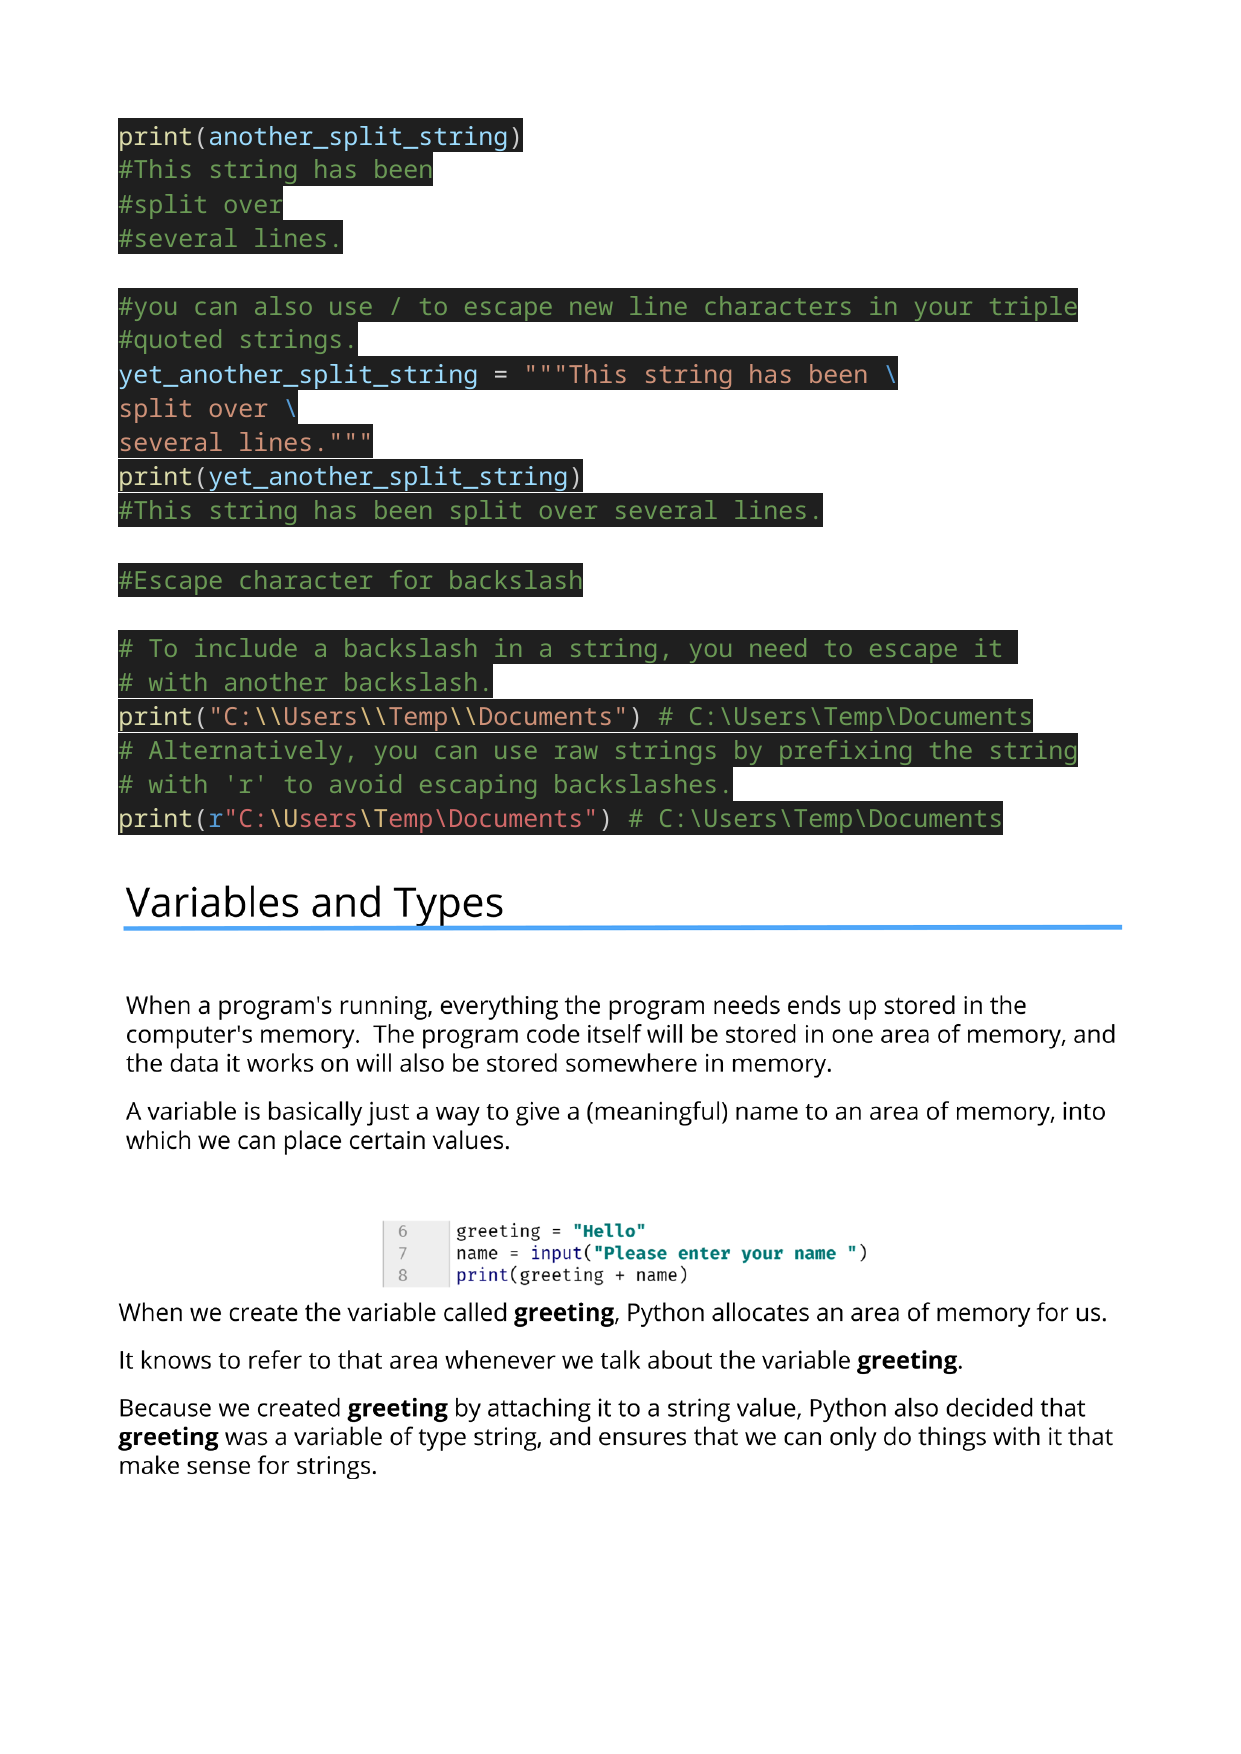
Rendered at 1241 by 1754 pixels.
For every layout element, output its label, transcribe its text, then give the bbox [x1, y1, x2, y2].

text print(another_split_string) [118, 118, 1122, 152]
text #This string has been split over several lines. [118, 492, 1122, 527]
text #quoted strings. [118, 322, 1122, 356]
text #you can also use / to escape new line characters in your triple [118, 288, 1122, 322]
text #This string has been [118, 152, 1122, 186]
text # with 'r' to avoid escaping backslashes. [118, 767, 1122, 801]
text print(r"C:\Users\Temp\Documents") # C:\Users\Temp\Documents [118, 801, 1122, 835]
text split over \ [118, 390, 1122, 424]
picture [118, 1193, 1123, 1479]
text #split over [118, 186, 1122, 220]
picture [118, 868, 1123, 1158]
text #several lines. [118, 220, 1122, 254]
text several lines.""" [118, 424, 1122, 458]
text yet_another_split_string = """This string has been \ [118, 356, 1122, 390]
text # To include a backslash in a string, you need to escape it [118, 630, 1122, 664]
text #Escape character for backslash [118, 562, 1122, 597]
text # Alternatively, you can use raw strings by prefixing the string [118, 732, 1122, 767]
text print(yet_another_split_string) [118, 458, 1122, 492]
text # with another backslash. [118, 664, 1122, 698]
text print("C:\\Users\\Temp\\Documents") # C:\Users\Temp\Documents [118, 698, 1122, 732]
